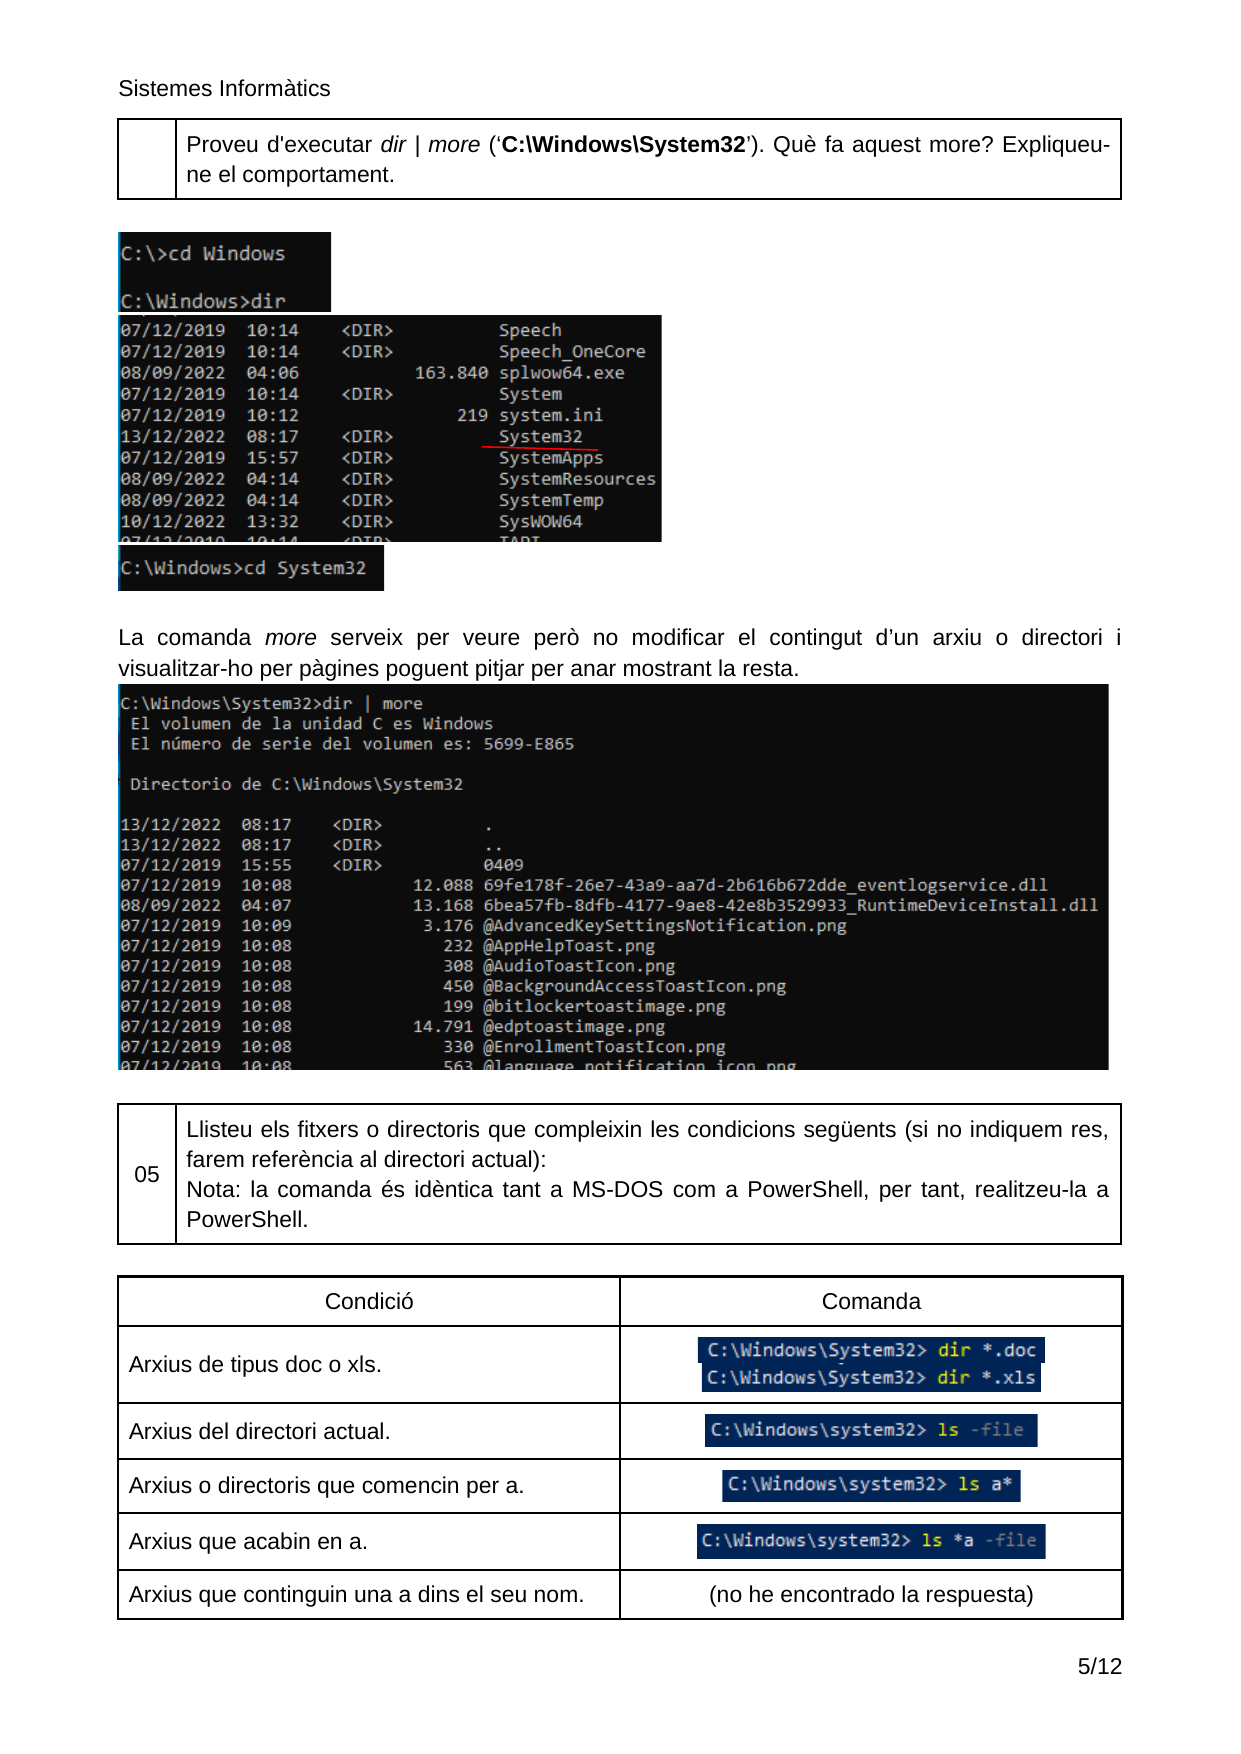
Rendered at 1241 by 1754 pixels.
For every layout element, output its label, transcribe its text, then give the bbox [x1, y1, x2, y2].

picture [120, 232, 332, 312]
picture [120, 315, 662, 542]
table_cell Arxius que continguin una a dins el seu nom. [119, 1571, 619, 1618]
table_header [119, 120, 175, 197]
picture [705, 1414, 1038, 1447]
picture [118, 684, 1109, 1070]
table_cell Arxius de tipus doc o xls. [119, 1327, 619, 1402]
table_cell [621, 1514, 1121, 1568]
table_cell Arxius del directori actual. [119, 1404, 619, 1457]
table_cell (no he encontrado la respuesta) [621, 1571, 1121, 1618]
table_cell [621, 1327, 1121, 1402]
picture [697, 1337, 1045, 1392]
table_header Llisteu els fitxers o directoris que compleixin les condicions següents (si no indiquem res, farem referència al directori actual): Nota: la comanda és idèntica tant a MS-DOS com a PowerShell, per tant, realitzeu-la a PowerShell. [177, 1105, 1120, 1243]
text La comanda more serveix per veure però no modificar el contingut d’un arxiu o directori i visualitzar-ho per pàgines poguent pitjar per anar mostrant la resta. [118, 624, 1122, 681]
table_cell [621, 1460, 1121, 1512]
picture [118, 545, 385, 591]
table_header Comanda [621, 1278, 1121, 1325]
table_cell Arxius o directoris que comencin per a. [119, 1460, 619, 1512]
picture [697, 1524, 1046, 1559]
picture [722, 1470, 1021, 1502]
table_header 05 [119, 1105, 175, 1243]
table_cell [621, 1404, 1121, 1457]
table_cell Arxius que acabin en a. [119, 1514, 619, 1568]
table_header Proveu d'executar dir | more (‘C:\Windows\System32’). Què fa aquest more? Expliqueu-ne el comportament. [177, 120, 1120, 197]
table_header Condició [119, 1278, 619, 1325]
